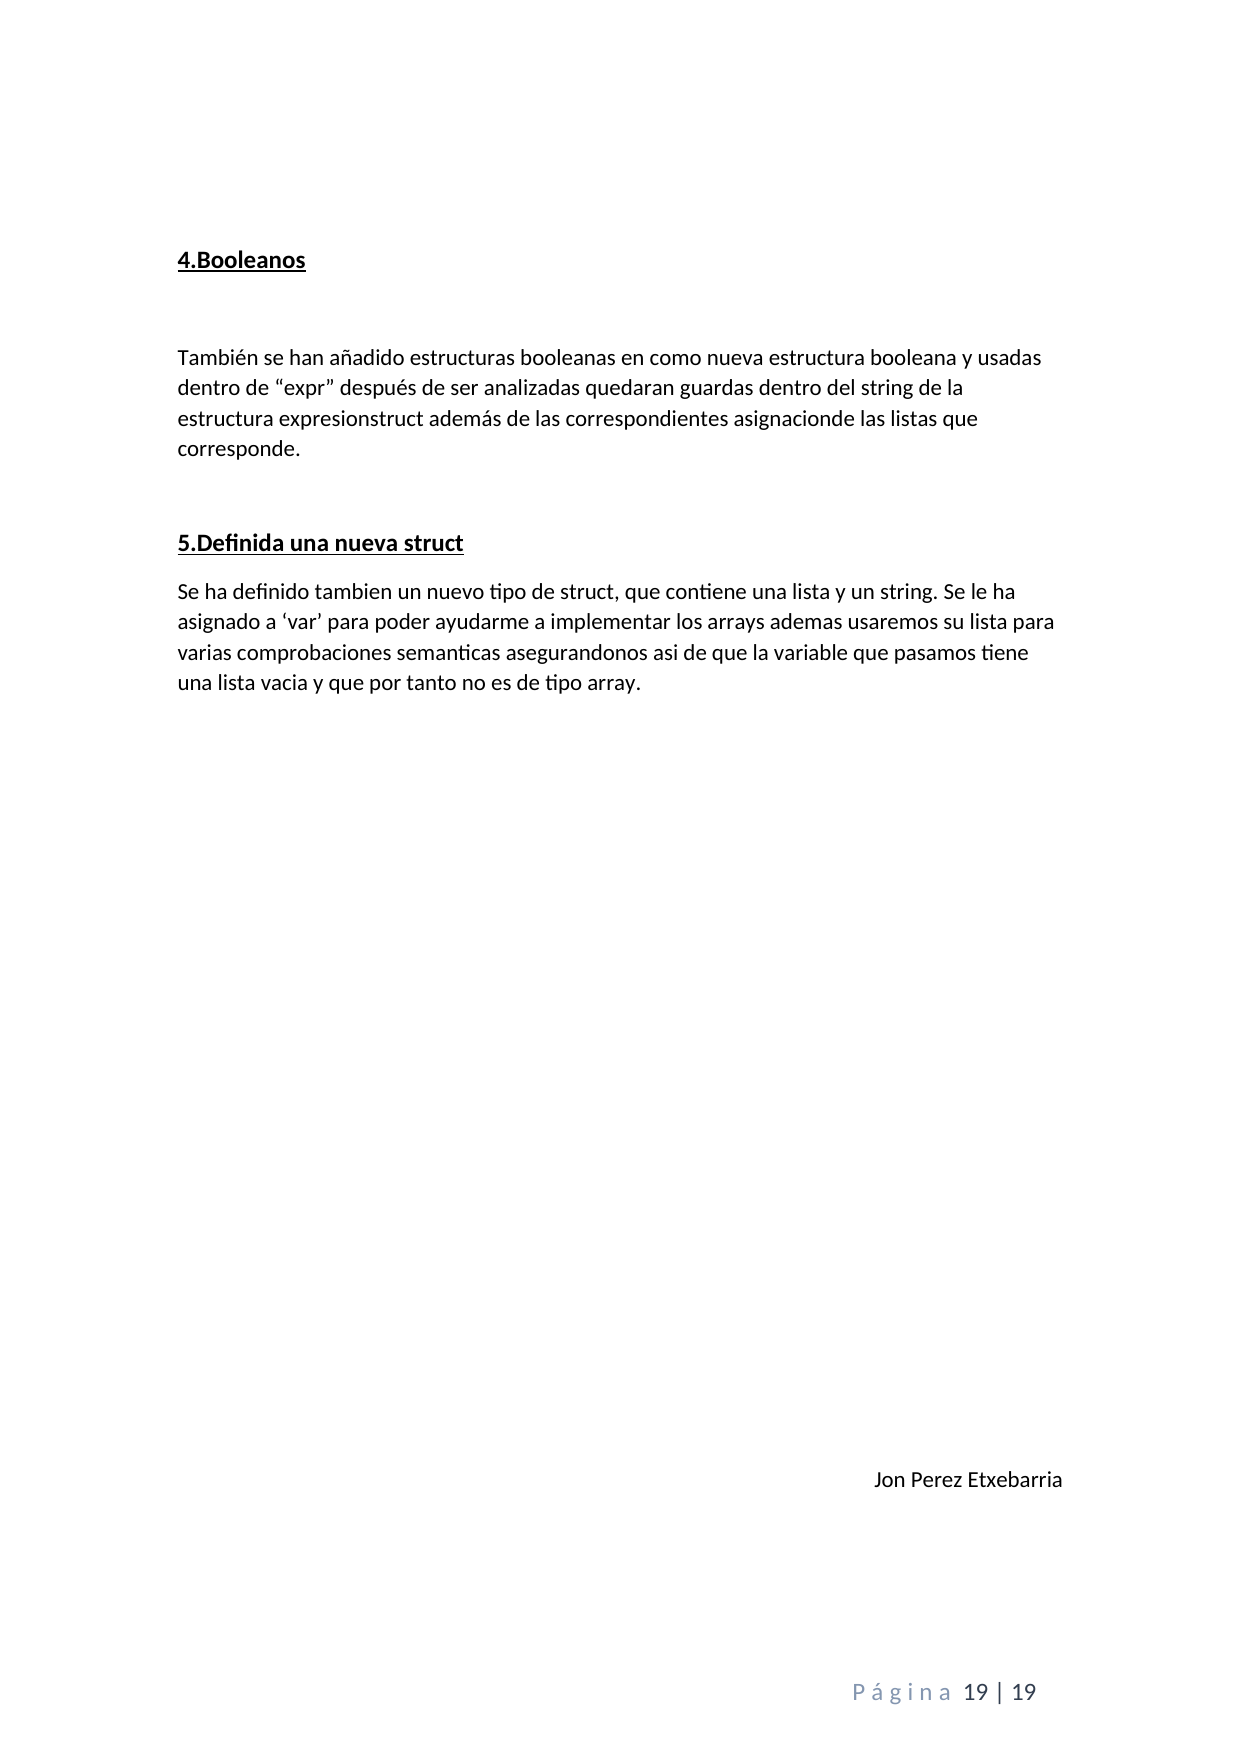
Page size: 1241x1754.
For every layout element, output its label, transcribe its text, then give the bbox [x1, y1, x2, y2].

text 4.Booleanos [177, 244, 1063, 274]
text 5.Definida una nueva struct [177, 528, 1063, 558]
text También se han añadido estructuras booleanas en como nueva estructura booleana y usadas dentro de “expr” después de ser analizadas quedaran guardas dentro del string de la estructura expresionstruct además de las correspondientes asignacionde las listas que corresponde. [177, 343, 1063, 462]
text Se ha definido tambien un nuevo tipo de struct, que contiene una lista y un string. Se le ha asignado a ‘var’ para poder ayudarme a implementar los arrays ademas usaremos su lista para varias comprobaciones semanticas asegurandonos asi de que la variable que pasamos tiene una lista vacia y que por tanto no es de tipo array. [177, 577, 1063, 696]
text Jon Perez Etxebarria [177, 1465, 1063, 1493]
